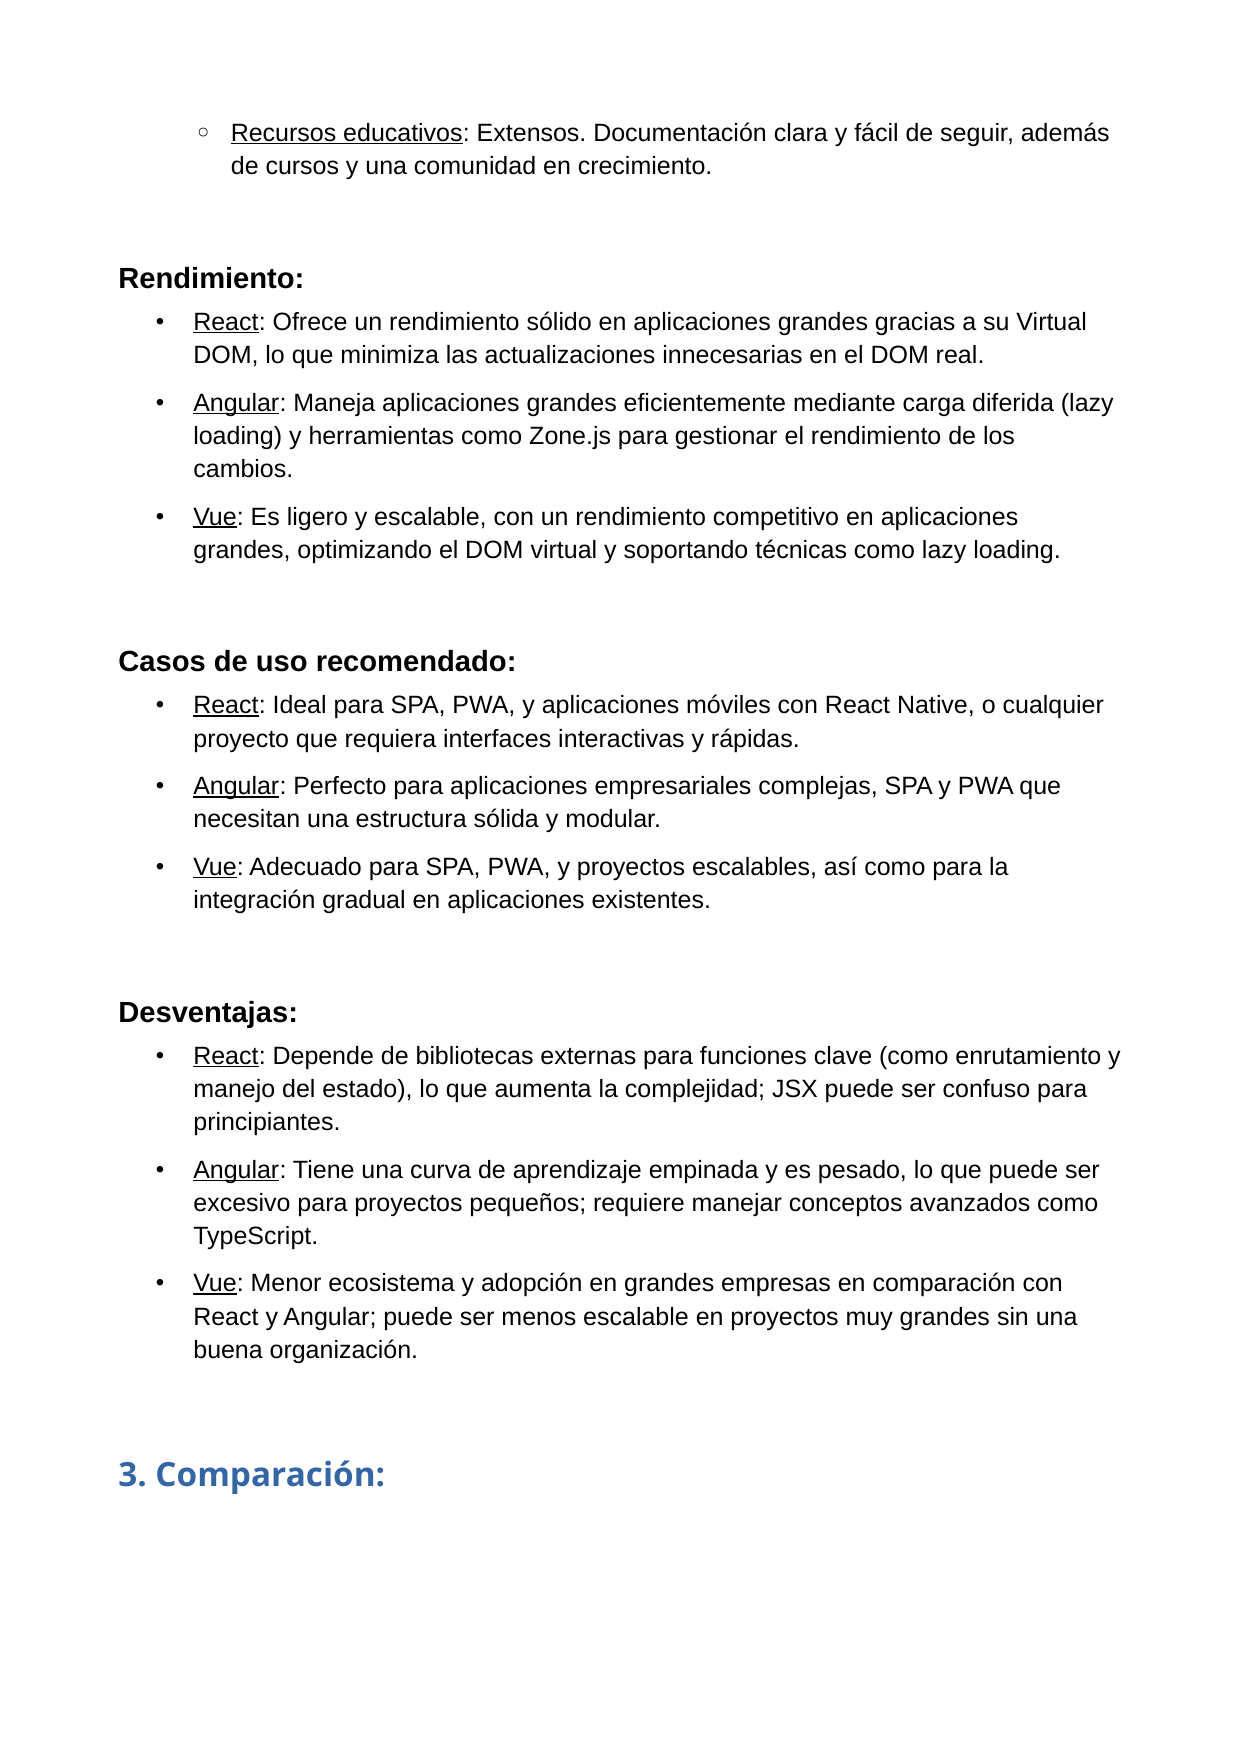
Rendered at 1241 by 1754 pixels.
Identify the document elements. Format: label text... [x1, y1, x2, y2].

list React: Depende de bibliotecas externas para funciones clave (como enrutamiento y manejo del estado), lo que aumenta la complejidad; JSX puede ser confuso para principiantes. [156, 1041, 1122, 1136]
list Vue: Adecuado para SPA, PWA, y proyectos escalables, así como para la integración gradual en aplicaciones existentes. [156, 852, 1122, 914]
list React: Ofrece un rendimiento sólido en aplicaciones grandes gracias a su Virtual DOM, lo que minimiza las actualizaciones innecesarias en el DOM real. [156, 307, 1122, 369]
subtitle Desventajas: [118, 995, 1122, 1028]
list Vue: Menor ecosistema y adopción en grandes empresas en comparación con React y Angular; puede ser menos escalable en proyectos muy grandes sin una buena organización. [156, 1268, 1122, 1363]
list Angular: Tiene una curva de aprendizaje empinada y es pesado, lo que puede ser excesivo para proyectos pequeños; requiere manejar conceptos avanzados como TypeScript. [156, 1155, 1122, 1249]
subtitle Rendimiento: [118, 261, 1122, 294]
subtitle Casos de uso recomendado: [118, 644, 1122, 678]
list Vue: Es ligero y escalable, con un rendimiento competitivo en aplicaciones grandes, optimizando el DOM virtual y soportando técnicas como lazy loading. [156, 502, 1122, 563]
list Angular: Perfecto para aplicaciones empresariales complejas, SPA y PWA que necesitan una estructura sólida y modular. [156, 771, 1122, 833]
subtitle 3. Comparación: [118, 1451, 1122, 1496]
list Recursos educativos: Extensos. Documentación clara y fácil de seguir, además de cursos y una comunidad en crecimiento. [193, 118, 1122, 180]
list React: Ideal para SPA, PWA, y aplicaciones móviles con React Native, o cualquier proyecto que requiera interfaces interactivas y rápidas. [156, 691, 1122, 752]
list Angular: Maneja aplicaciones grandes eficientemente mediante carga diferida (lazy loading) y herramientas como Zone.js para gestionar el rendimiento de los cambios. [156, 388, 1122, 483]
